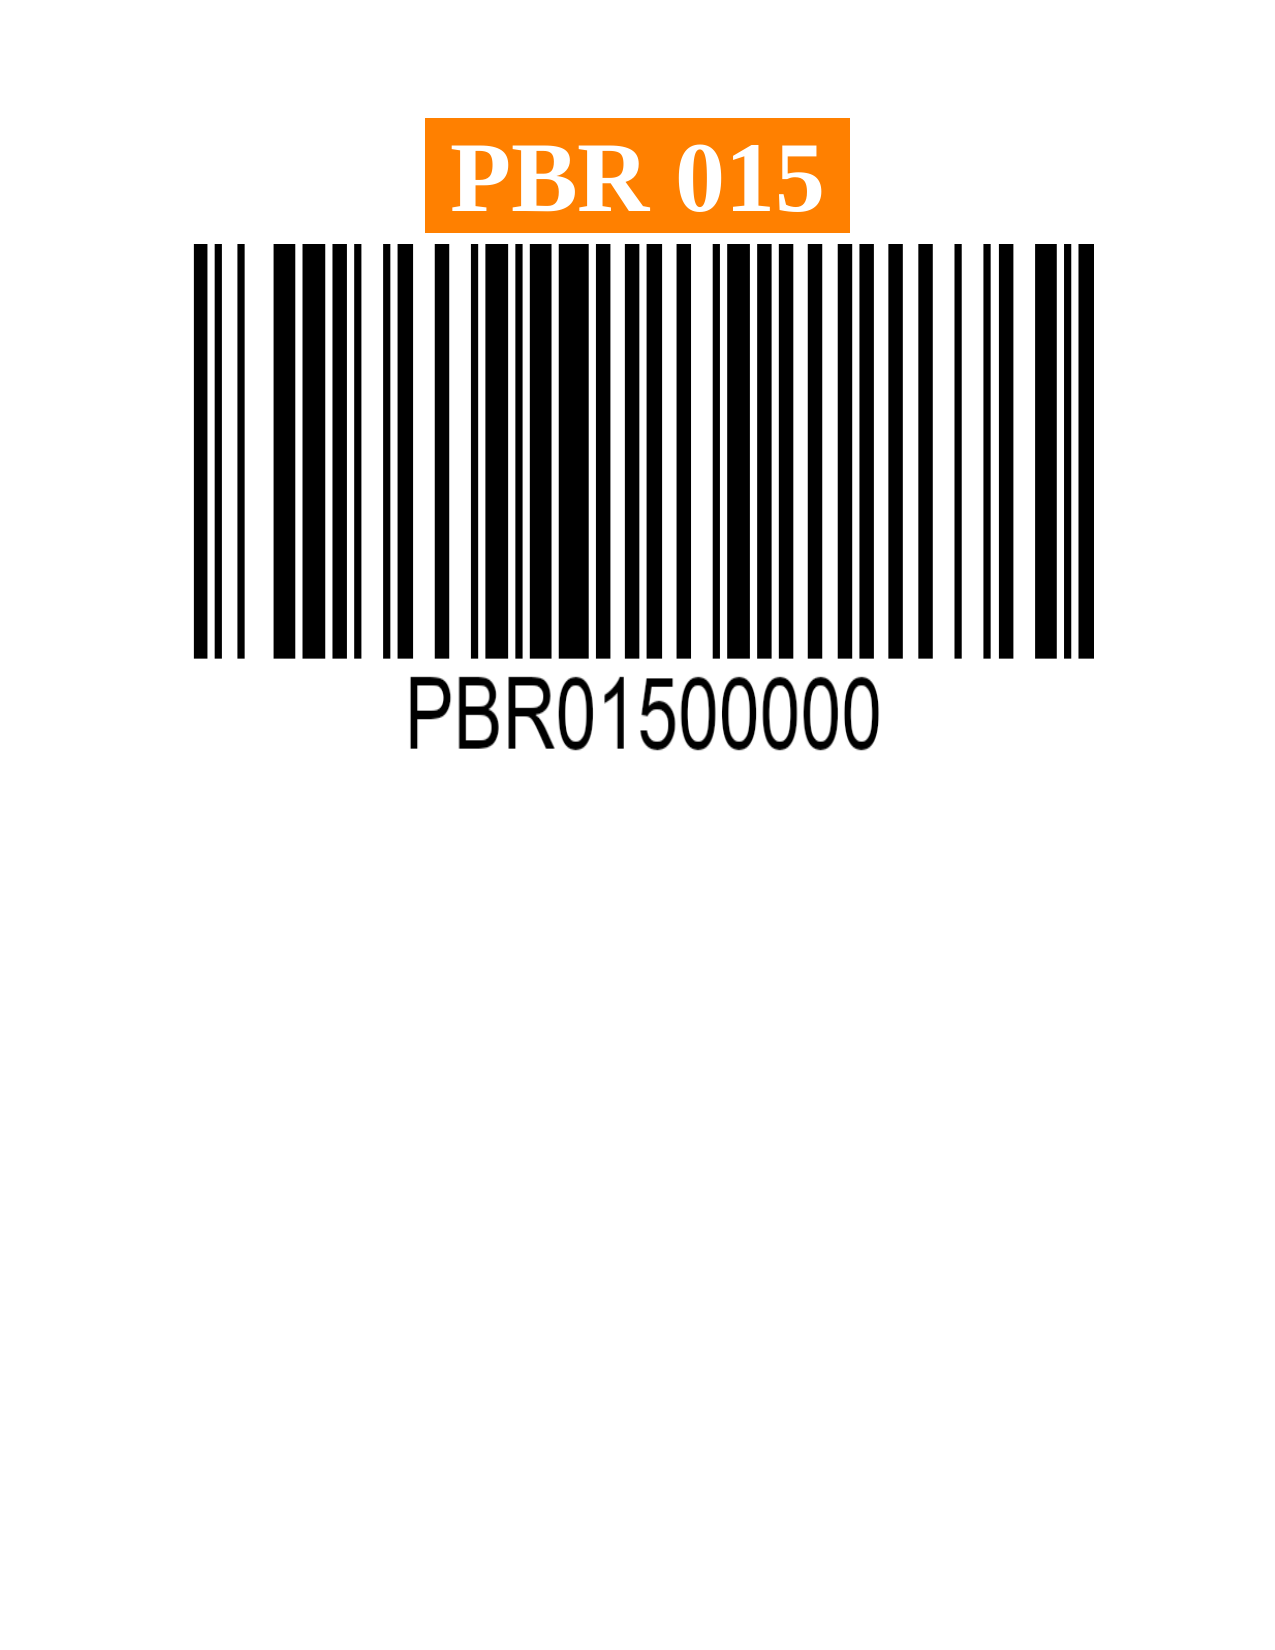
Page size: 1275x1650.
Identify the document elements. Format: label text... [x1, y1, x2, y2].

text PBR 015 [118, 118, 1157, 233]
picture [193, 244, 1094, 770]
